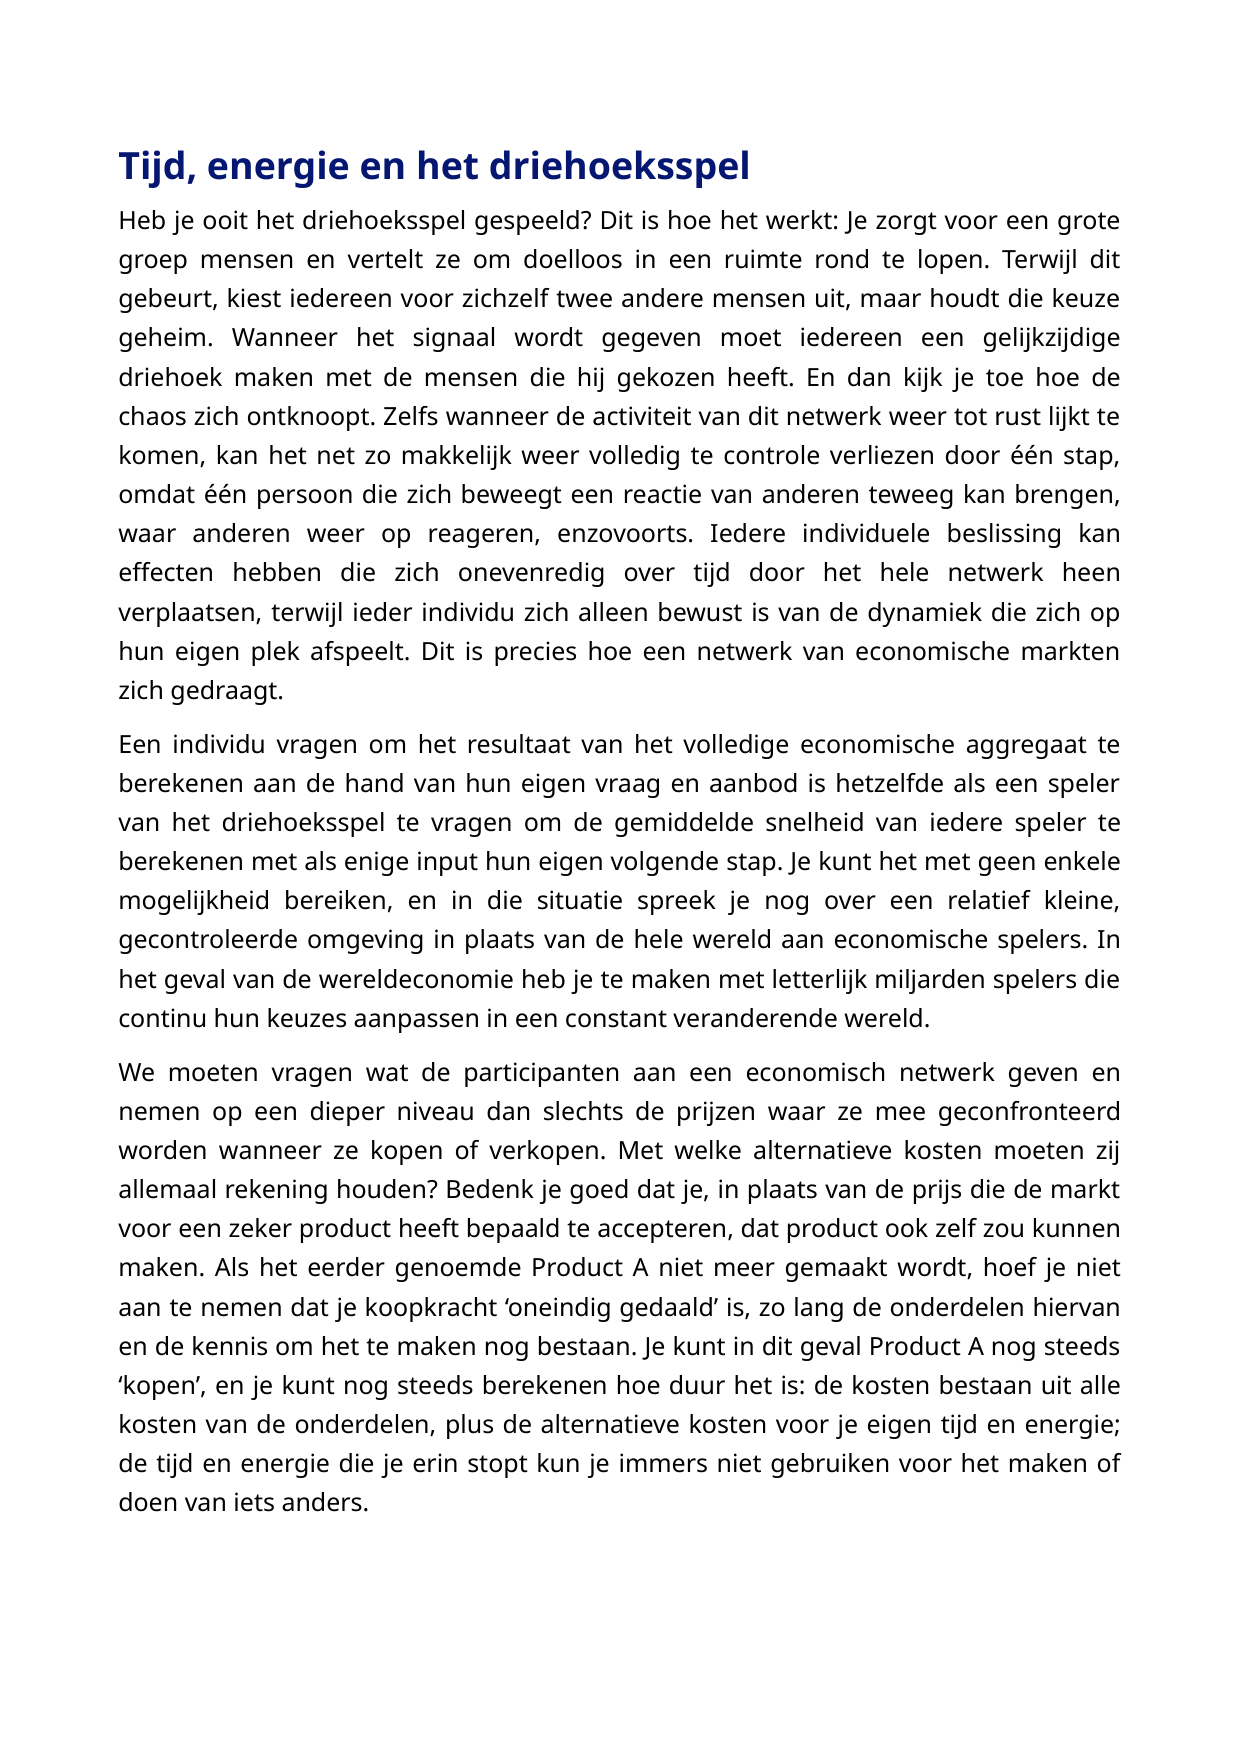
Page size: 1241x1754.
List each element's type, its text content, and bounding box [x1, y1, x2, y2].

text Een individu vragen om het resultaat van het volledige economische aggregaat te berekenen aan de hand van hun eigen vraag en aanbod is hetzelfde als een speler van het driehoeksspel te vragen om de gemiddelde snelheid van iedere speler te berekenen met als enige input hun eigen volgende stap. Je kunt het met geen enkele mogelijkheid bereiken, en in die situatie spreek je nog over een relatief kleine, gecontroleerde omgeving in plaats van de hele wereld aan economische spelers. In het geval van de wereldeconomie heb je te maken met letterlijk miljarden spelers die continu hun keuzes aanpassen in een constant veranderende wereld. [118, 726, 1122, 1034]
text Heb je ooit het driehoeksspel gespeeld? Dit is hoe het werkt: Je zorgt voor een grote groep mensen en vertelt ze om doelloos in een ruimte rond te lopen. Terwijl dit gebeurt, kiest iedereen voor zichzelf twee andere mensen uit, maar houdt die keuze geheim. Wanneer het signaal wordt gegeven moet iedereen een gelijkzijdige driehoek maken met de mensen die hij gekozen heeft. En dan kijk je toe hoe de chaos zich ontknoopt. Zelfs wanneer de activiteit van dit netwerk weer tot rust lijkt te komen, kan het net zo makkelijk weer volledig te controle verliezen door één stap, omdat één persoon die zich beweegt een reactie van anderen teweeg kan brengen, waar anderen weer op reageren, enzovoorts. Iedere individuele beslissing kan effecten hebben die zich onevenredig over tijd door het hele netwerk heen verplaatsen, terwijl ieder individu zich alleen bewust is van de dynamiek die zich op hun eigen plek afspeelt. Dit is precies hoe een netwerk van economische markten zich gedraagt. [118, 202, 1122, 707]
text We moeten vragen wat de participanten aan een economisch netwerk geven en nemen op een dieper niveau dan slechts de prijzen waar ze mee geconfronteerd worden wanneer ze kopen of verkopen. Met welke alternatieve kosten moeten zij allemaal rekening houden? Bedenk je goed dat je, in plaats van de prijs die de markt voor een zeker product heeft bepaald te accepteren, dat product ook zelf zou kunnen maken. Als het eerder genoemde Product A niet meer gemaakt wordt, hoef je niet aan te nemen dat je koopkracht ‘oneindig gedaald’ is, zo lang de onderdelen hiervan en de kennis om het te maken nog bestaan. Je kunt in dit geval Product A nog steeds ‘kopen’, en je kunt nog steeds berekenen hoe duur het is: de kosten bestaan uit alle kosten van de onderdelen, plus de alternatieve kosten voor je eigen tijd en energie; de tijd en energie die je erin stopt kun je immers niet gebruiken voor het maken of doen van iets anders. [118, 1054, 1122, 1519]
subtitle Tijd, energie en het driehoeksspel [118, 139, 1122, 190]
